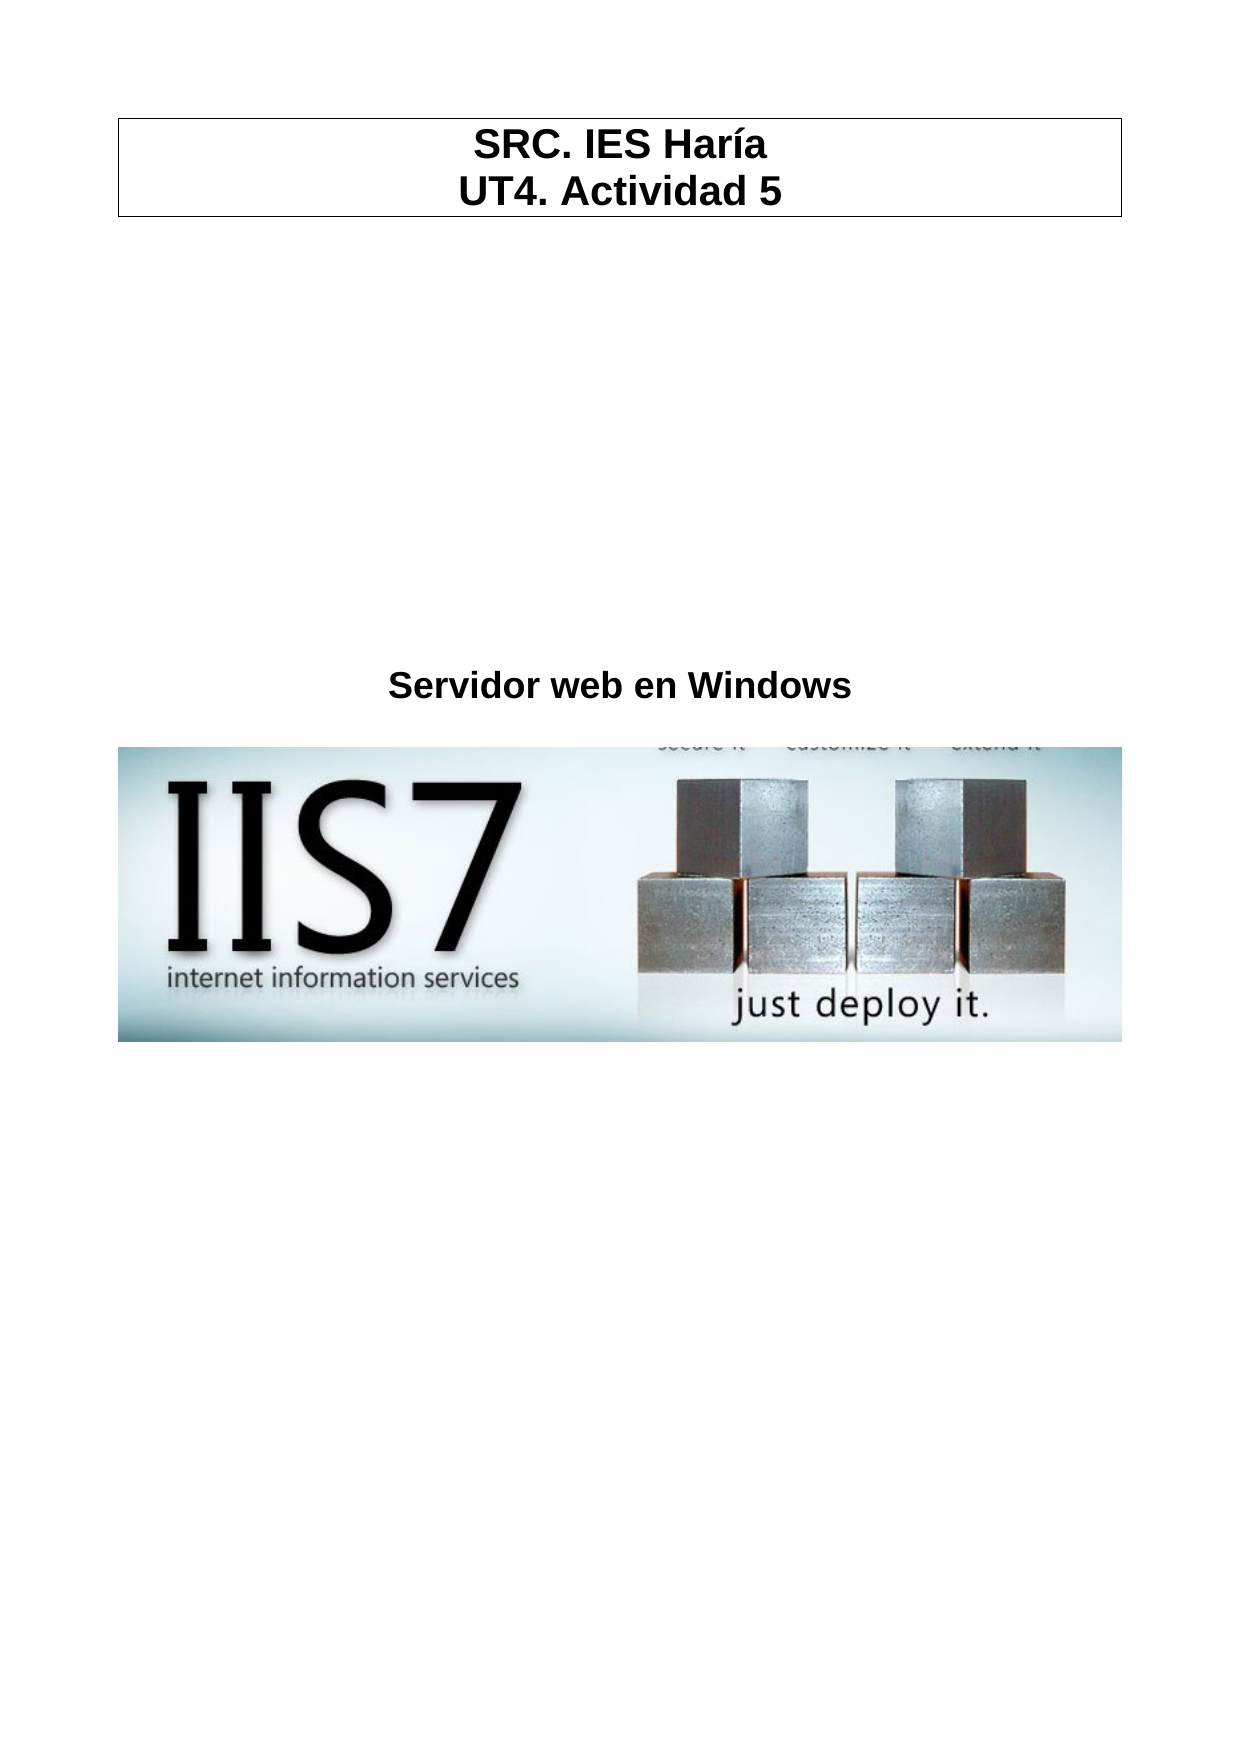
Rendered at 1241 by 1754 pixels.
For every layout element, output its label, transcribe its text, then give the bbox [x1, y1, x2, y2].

text Servidor web en Windows [118, 664, 1122, 706]
picture [118, 747, 1123, 1042]
text SRC. IES Haría [119, 119, 1121, 165]
text UT4. Actividad 5 [119, 165, 1121, 216]
